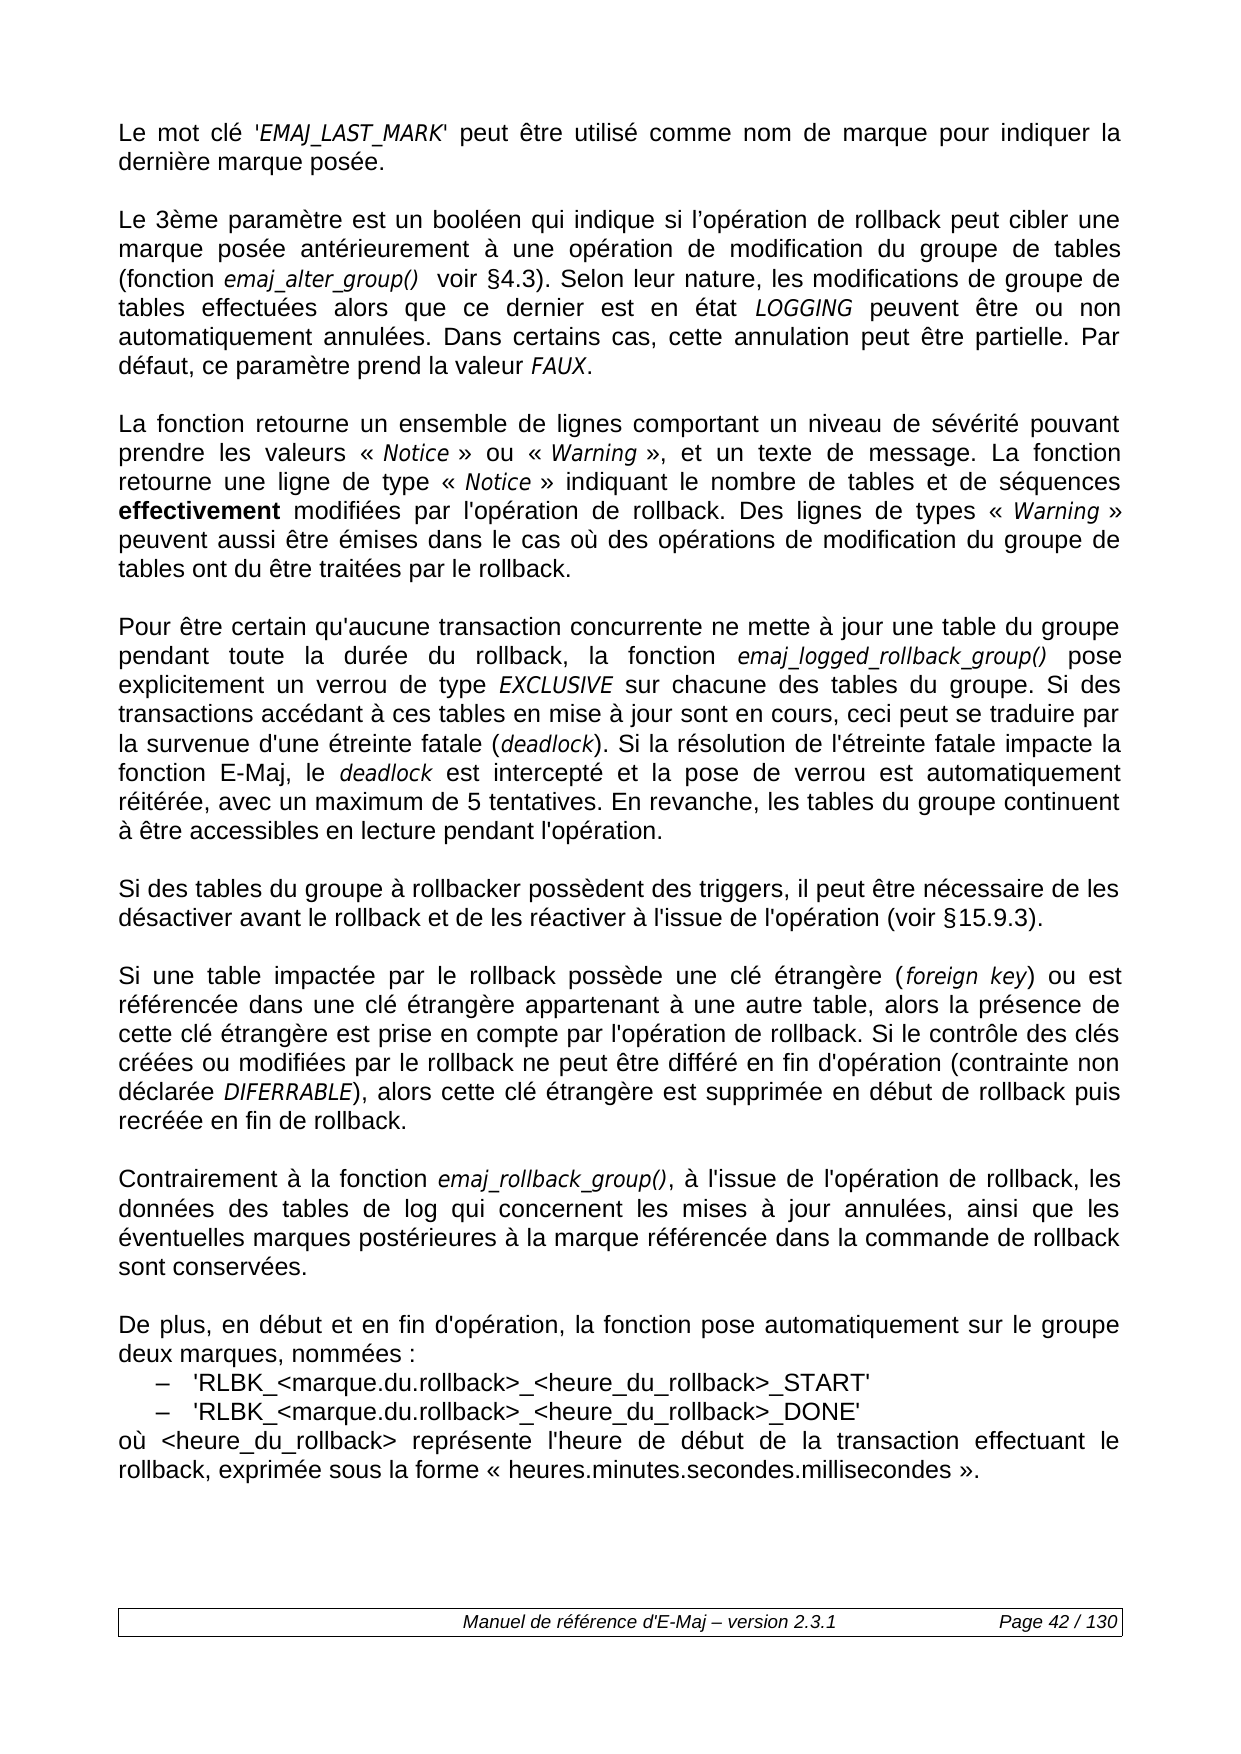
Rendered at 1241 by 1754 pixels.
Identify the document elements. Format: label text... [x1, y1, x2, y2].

text Le 3ème paramètre est un booléen qui indique si l’opération de rollback peut cibler une marque posée antérieurement à une opération de modification du groupe de tables (fonction emaj_alter_group() voir §4.3). Selon leur nature, les modifications de groupe de tables effectuées alors que ce dernier est en état LOGGING peuvent être ou non automatiquement annulées. Dans certains cas, cette annulation peut être partielle. Par défaut, ce paramètre prend la valeur FAUX. [118, 205, 1122, 380]
text Contrairement à la fonction emaj_rollback_group(), à l'issue de l'opération de rollback, les données des tables de log qui concernent les mises à jour annulées, ainsi que les éventuelles marques postérieures à la marque référencée dans la commande de rollback sont conservées. [118, 1164, 1122, 1281]
text De plus, en début et en fin d'opération, la fonction pose automatiquement sur le groupe deux marques, nommées : [118, 1310, 1122, 1368]
text Si des tables du groupe à rollbacker possèdent des triggers, il peut être nécessaire de les désactiver avant le rollback et de les réactiver à l'issue de l'opération (voir §15.9.3). [118, 874, 1122, 932]
text Si une table impactée par le rollback possède une clé étrangère (foreign key) ou est référencée dans une clé étrangère appartenant à une autre table, alors la présence de cette clé étrangère est prise en compte par l'opération de rollback. Si le contrôle des clés créées ou modifiées par le rollback ne peut être différé en fin d'opération (contrainte non déclarée DIFERRABLE), alors cette clé étrangère est supprimée en début de rollback puis recréée en fin de rollback. [118, 961, 1122, 1135]
list 'RLBK_<marque.du.rollback>_<heure_du_rollback>_DONE' [156, 1397, 1122, 1426]
text Le mot clé 'EMAJ_LAST_MARK' peut être utilisé comme nom de marque pour indiquer la dernière marque posée. [118, 118, 1122, 176]
text La fonction retourne un ensemble de lignes comportant un niveau de sévérité pouvant prendre les valeurs « Notice » ou « Warning », et un texte de message. La fonction retourne une ligne de type « Notice » indiquant le nombre de tables et de séquences effectivement modifiées par l'opération de rollback. Des lignes de types « Warning » peuvent aussi être émises dans le cas où des opérations de modification du groupe de tables ont du être traitées par le rollback. [118, 409, 1122, 583]
text où <heure_du_rollback> représente l'heure de début de la transaction effectuant le rollback, exprimée sous la forme « heures.minutes.secondes.millisecondes ». [118, 1426, 1122, 1484]
text Pour être certain qu'aucune transaction concurrente ne mette à jour une table du groupe pendant toute la durée du rollback, la fonction emaj_logged_rollback_group() pose explicitement un verrou de type EXCLUSIVE sur chacune des tables du groupe. Si des transactions accédant à ces tables en mise à jour sont en cours, ceci peut se traduire par la survenue d'une étreinte fatale (deadlock). Si la résolution de l'étreinte fatale impacte la fonction E-Maj, le deadlock est intercepté et la pose de verrou est automatiquement réitérée, avec un maximum de 5 tentatives. En revanche, les tables du groupe continuent à être accessibles en lecture pendant l'opération. [118, 612, 1122, 845]
list 'RLBK_<marque.du.rollback>_<heure_du_rollback>_START' [156, 1368, 1122, 1397]
